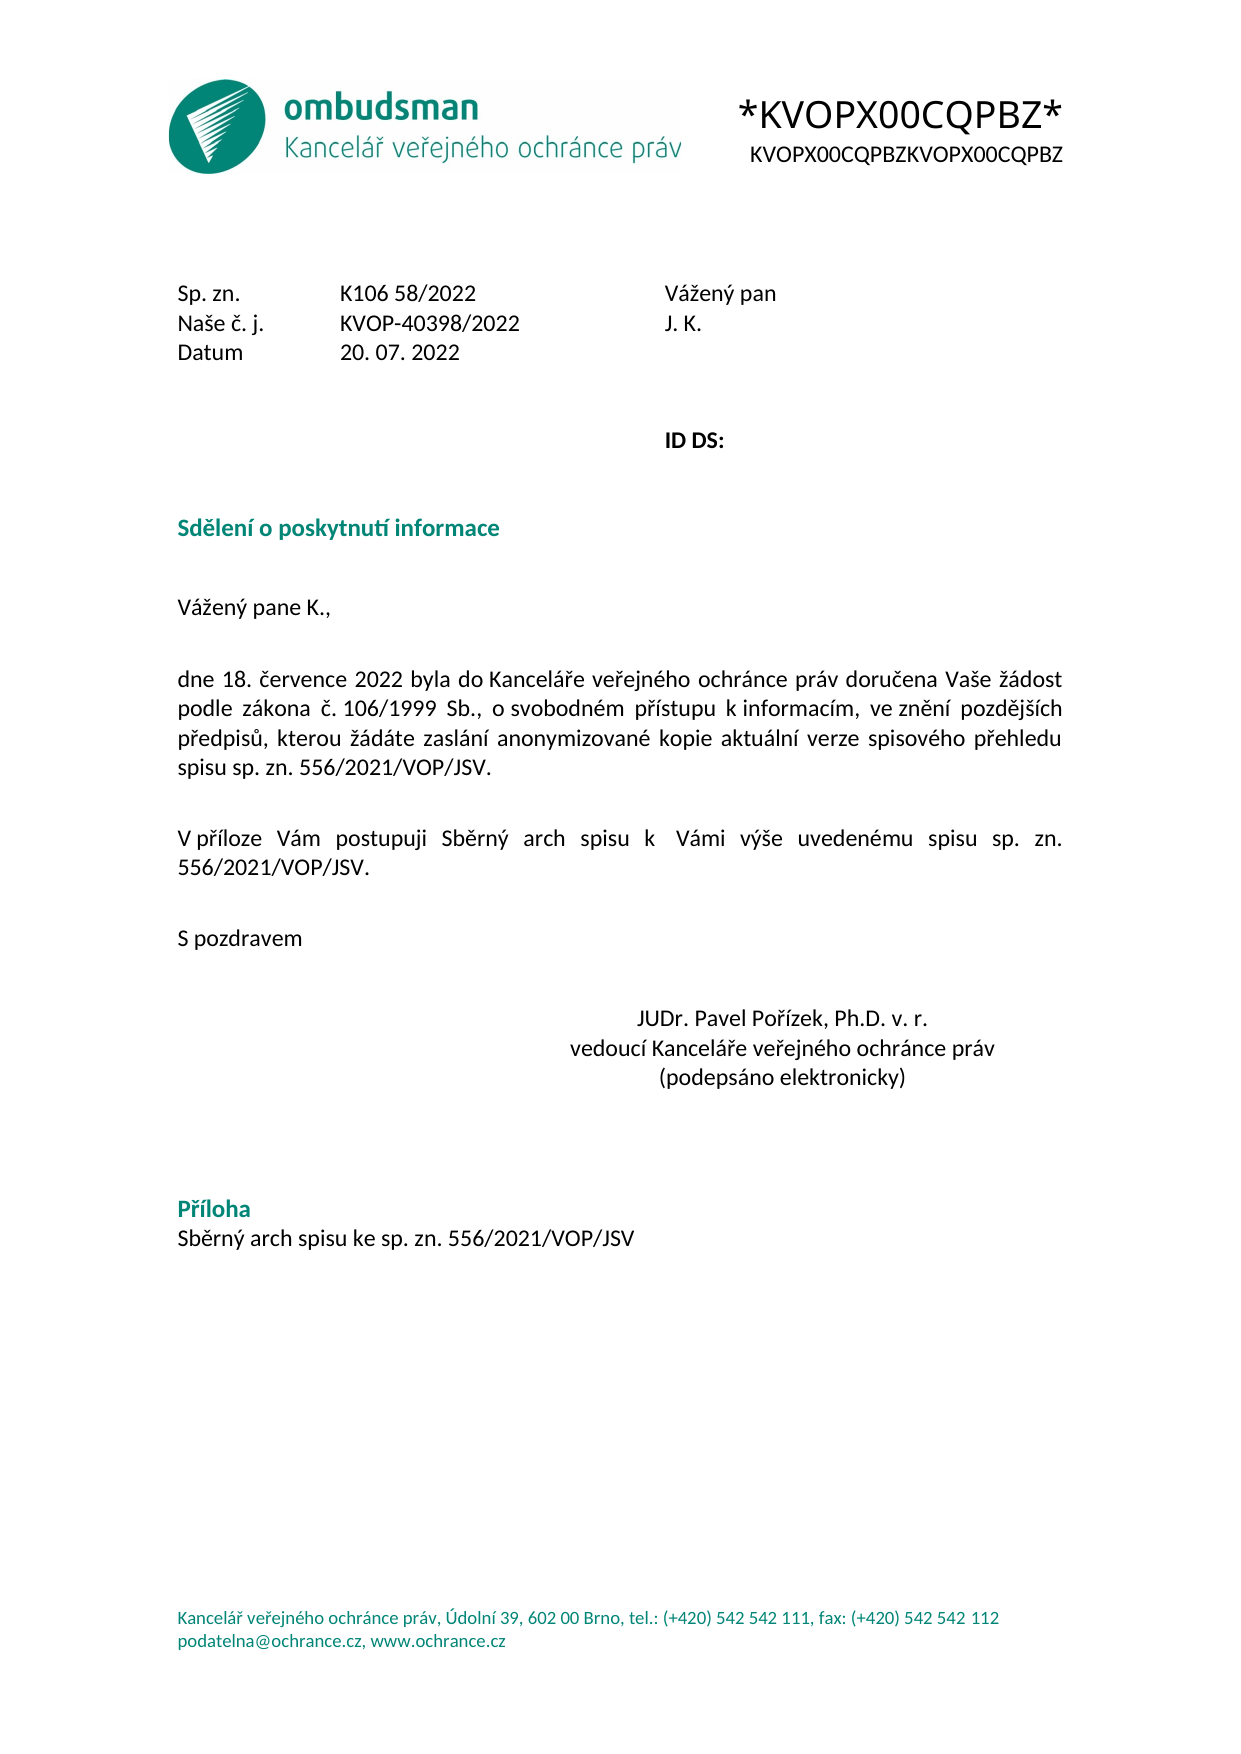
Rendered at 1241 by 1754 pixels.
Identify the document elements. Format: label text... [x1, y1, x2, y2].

text S pozdravem [177, 923, 1063, 952]
text JUDr. Pavel Pořízek, Ph.D. v. r. [502, 1003, 1063, 1033]
text (podepsáno elektronicky) [502, 1062, 1063, 1091]
text vedoucí Kanceláře veřejného ochránce práv [502, 1033, 1063, 1062]
table_header K106 58/2022 KVOP-40398/2022 20. 07. 2022 [340, 220, 664, 513]
text V příloze Vám postupuji Sběrný arch spisu k Vámi výše uvedenému spisu sp. zn. 556/2021/VOP/JSV. [177, 823, 1063, 881]
text Sběrný arch spisu ke sp. zn. 556/2021/VOP/JSV [177, 1223, 1063, 1252]
table_header Vážený pan J. K. ID DS: [665, 220, 1085, 513]
text dne 18. července 2022 byla do Kanceláře veřejného ochránce práv doručena Vaše žádost podle zákona č. 106/1999 Sb., o svobodném přístupu k informacím, ve znění pozdějších předpisů, kterou žádáte zaslání anonymizované kopie aktuální verze spisového přehledu spisu sp. zn. 556/2021/VOP/JSV. [177, 664, 1063, 781]
text Vážený pane K., [177, 592, 1063, 621]
table_header Sp. zn. Naše č. j. Datum [177, 220, 340, 513]
subtitle Sdělení o poskytnutí informace [177, 513, 1063, 543]
text Příloha [177, 1193, 1063, 1223]
